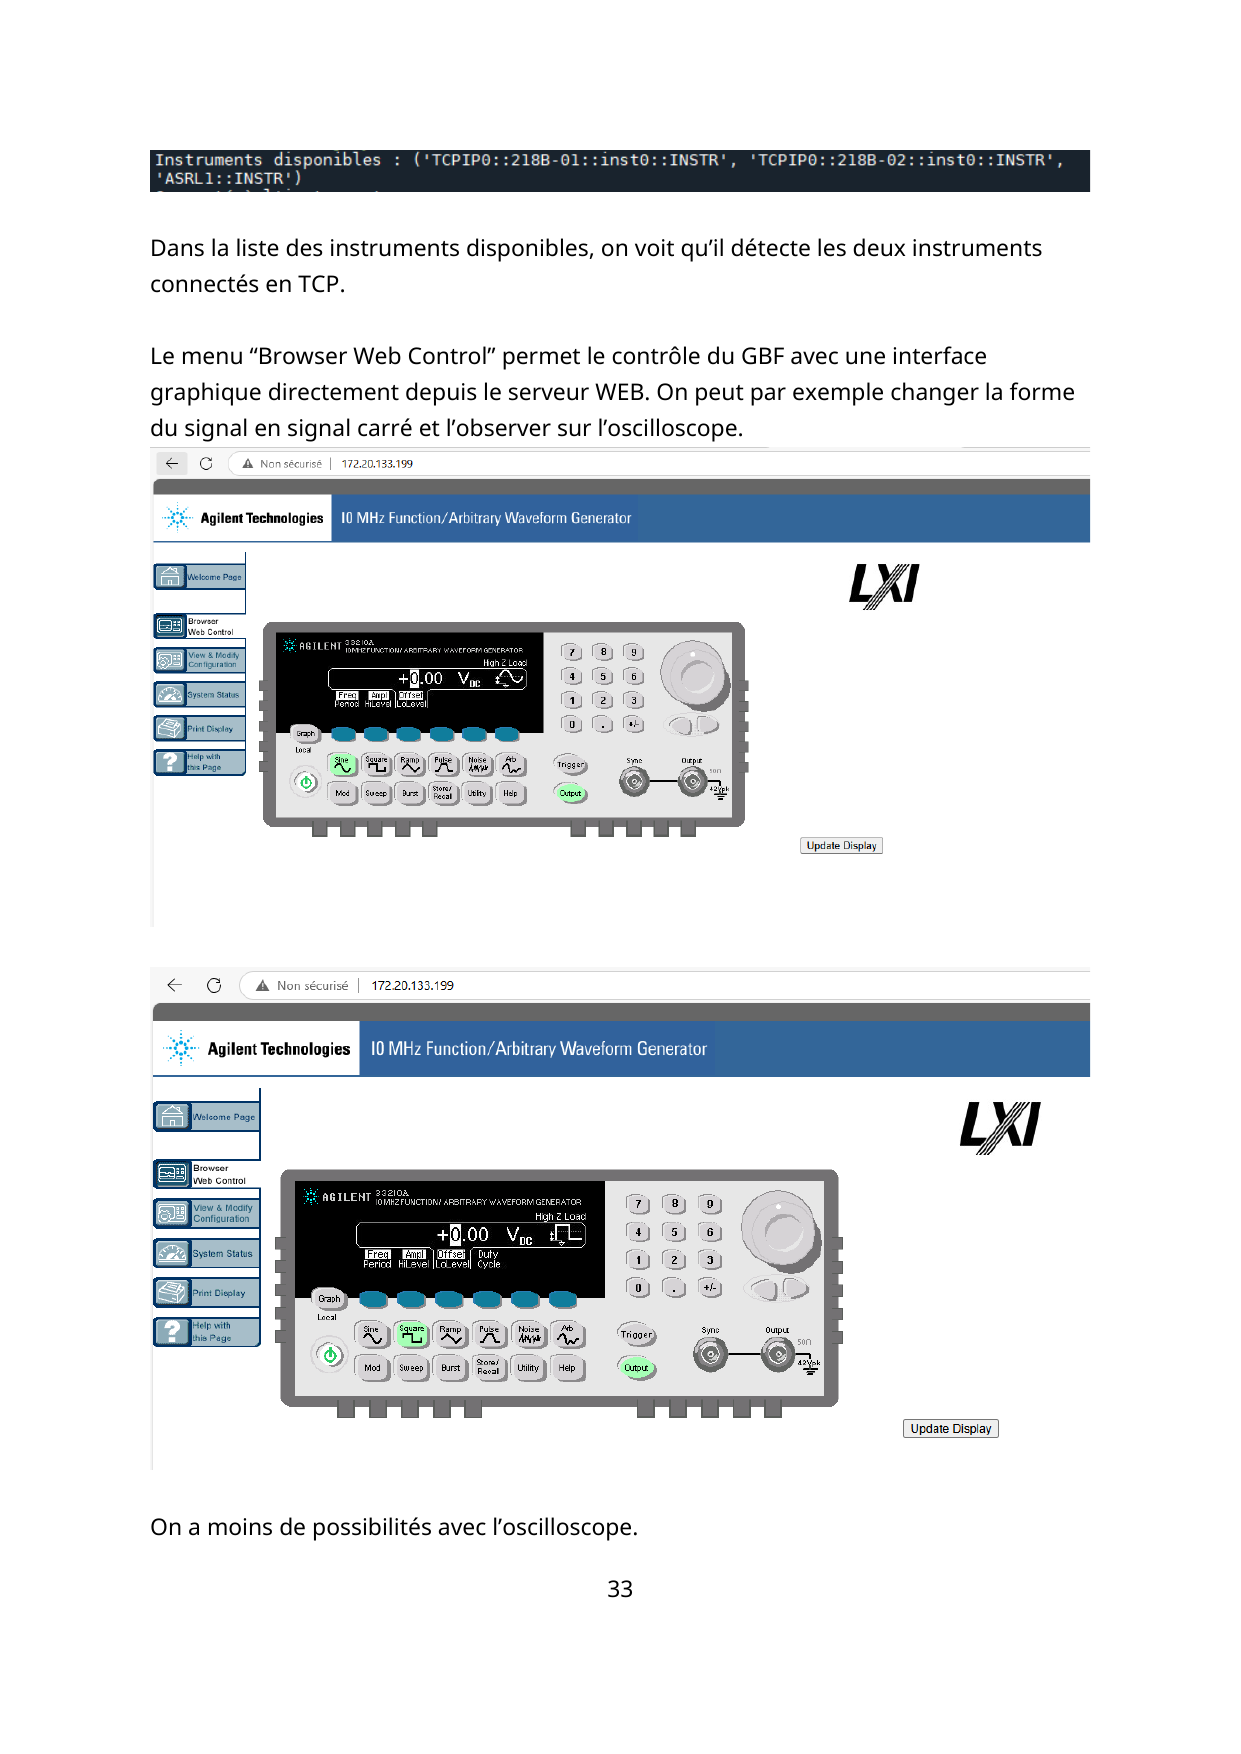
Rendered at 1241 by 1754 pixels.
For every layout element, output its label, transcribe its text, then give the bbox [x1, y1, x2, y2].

picture [150, 150, 1091, 192]
picture [150, 447, 1091, 927]
text Le menu “Browser Web Control” permet le contrôle du GBF avec une interface graphique directement depuis le serveur WEB. On peut par exemple changer la forme du signal en signal carré et l’observer sur l’oscilloscope. [150, 340, 1090, 443]
text Dans la liste des instruments disponibles, on voit qu’il détecte les deux instruments connectés en TCP. [150, 232, 1090, 299]
picture [150, 967, 1091, 1470]
text On a moins de possibilités avec l’oscilloscope. [150, 1510, 1090, 1542]
